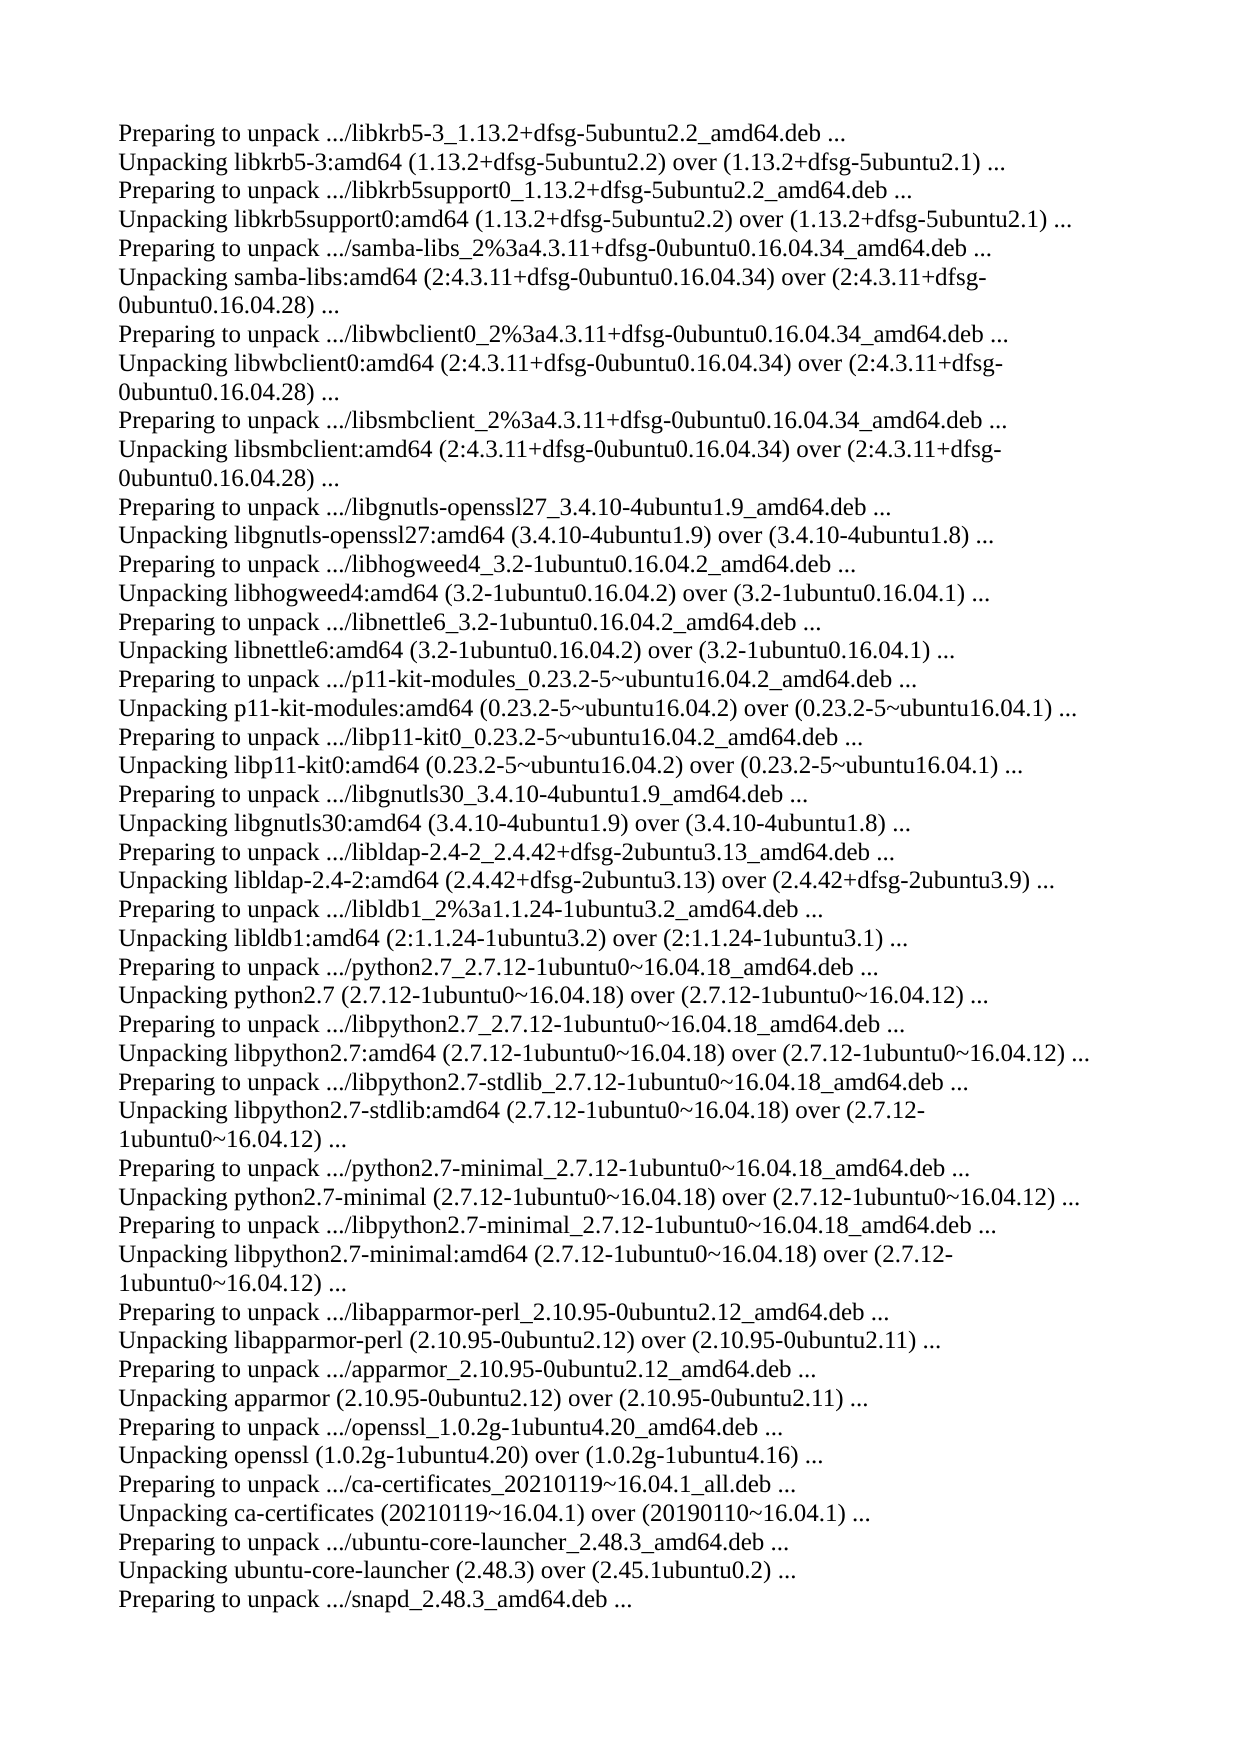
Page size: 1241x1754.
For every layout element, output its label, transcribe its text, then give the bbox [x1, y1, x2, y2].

text Unpacking libgnutls30:amd64 (3.4.10-4ubuntu1.9) over (3.4.10-4ubuntu1.8) ... [118, 808, 1122, 837]
text Preparing to unpack .../libkrb5-3_1.13.2+dfsg-5ubuntu2.2_amd64.deb ... [118, 118, 1122, 147]
text Unpacking libkrb5-3:amd64 (1.13.2+dfsg-5ubuntu2.2) over (1.13.2+dfsg-5ubuntu2.1) ... [118, 147, 1122, 176]
text Preparing to unpack .../openssl_1.0.2g-1ubuntu4.20_amd64.deb ... [118, 1412, 1122, 1441]
text Unpacking python2.7 (2.7.12-1ubuntu0~16.04.18) over (2.7.12-1ubuntu0~16.04.12) ... [118, 981, 1122, 1009]
text Preparing to unpack .../libp11-kit0_0.23.2-5~ubuntu16.04.2_amd64.deb ... [118, 722, 1122, 751]
text Preparing to unpack .../libsmbclient_2%3a4.3.11+dfsg-0ubuntu0.16.04.34_amd64.deb ... [118, 406, 1122, 434]
text Preparing to unpack .../snapd_2.48.3_amd64.deb ... [118, 1584, 1122, 1613]
text Preparing to unpack .../apparmor_2.10.95-0ubuntu2.12_amd64.deb ... [118, 1354, 1122, 1383]
text Preparing to unpack .../libkrb5support0_1.13.2+dfsg-5ubuntu2.2_amd64.deb ... [118, 176, 1122, 204]
text Unpacking apparmor (2.10.95-0ubuntu2.12) over (2.10.95-0ubuntu2.11) ... [118, 1383, 1122, 1412]
text Preparing to unpack .../libhogweed4_3.2-1ubuntu0.16.04.2_amd64.deb ... [118, 549, 1122, 578]
text Preparing to unpack .../libapparmor-perl_2.10.95-0ubuntu2.12_amd64.deb ... [118, 1297, 1122, 1326]
text Unpacking libsmbclient:amd64 (2:4.3.11+dfsg-0ubuntu0.16.04.34) over (2:4.3.11+dfsg-0ubuntu0.16.04.28) ... [118, 434, 1122, 492]
text Preparing to unpack .../p11-kit-modules_0.23.2-5~ubuntu16.04.2_amd64.deb ... [118, 664, 1122, 693]
text Preparing to unpack .../python2.7-minimal_2.7.12-1ubuntu0~16.04.18_amd64.deb ... [118, 1153, 1122, 1182]
text Preparing to unpack .../libldb1_2%3a1.1.24-1ubuntu3.2_amd64.deb ... [118, 894, 1122, 923]
text Unpacking libpython2.7-stdlib:amd64 (2.7.12-1ubuntu0~16.04.18) over (2.7.12-1ubuntu0~16.04.12) ... [118, 1096, 1122, 1153]
text Unpacking libldap-2.4-2:amd64 (2.4.42+dfsg-2ubuntu3.13) over (2.4.42+dfsg-2ubuntu3.9) ... [118, 866, 1122, 894]
text Unpacking libpython2.7:amd64 (2.7.12-1ubuntu0~16.04.18) over (2.7.12-1ubuntu0~16.04.12) ... [118, 1038, 1122, 1067]
text Unpacking libldb1:amd64 (2:1.1.24-1ubuntu3.2) over (2:1.1.24-1ubuntu3.1) ... [118, 923, 1122, 952]
text Preparing to unpack .../libnettle6_3.2-1ubuntu0.16.04.2_amd64.deb ... [118, 607, 1122, 636]
text Unpacking libp11-kit0:amd64 (0.23.2-5~ubuntu16.04.2) over (0.23.2-5~ubuntu16.04.1) ... [118, 751, 1122, 779]
text Preparing to unpack .../ubuntu-core-launcher_2.48.3_amd64.deb ... [118, 1527, 1122, 1556]
text Unpacking python2.7-minimal (2.7.12-1ubuntu0~16.04.18) over (2.7.12-1ubuntu0~16.04.12) ... [118, 1182, 1122, 1211]
text Unpacking libkrb5support0:amd64 (1.13.2+dfsg-5ubuntu2.2) over (1.13.2+dfsg-5ubuntu2.1) ... [118, 204, 1122, 233]
text Unpacking libwbclient0:amd64 (2:4.3.11+dfsg-0ubuntu0.16.04.34) over (2:4.3.11+dfsg-0ubuntu0.16.04.28) ... [118, 348, 1122, 406]
text Unpacking samba-libs:amd64 (2:4.3.11+dfsg-0ubuntu0.16.04.34) over (2:4.3.11+dfsg-0ubuntu0.16.04.28) ... [118, 262, 1122, 319]
text Preparing to unpack .../libgnutls-openssl27_3.4.10-4ubuntu1.9_amd64.deb ... [118, 492, 1122, 521]
text Unpacking libnettle6:amd64 (3.2-1ubuntu0.16.04.2) over (3.2-1ubuntu0.16.04.1) ... [118, 636, 1122, 664]
text Unpacking ubuntu-core-launcher (2.48.3) over (2.45.1ubuntu0.2) ... [118, 1556, 1122, 1584]
text Preparing to unpack .../libwbclient0_2%3a4.3.11+dfsg-0ubuntu0.16.04.34_amd64.deb ... [118, 319, 1122, 348]
text Unpacking libpython2.7-minimal:amd64 (2.7.12-1ubuntu0~16.04.18) over (2.7.12-1ubuntu0~16.04.12) ... [118, 1239, 1122, 1297]
text Preparing to unpack .../libldap-2.4-2_2.4.42+dfsg-2ubuntu3.13_amd64.deb ... [118, 837, 1122, 866]
text Preparing to unpack .../libpython2.7-minimal_2.7.12-1ubuntu0~16.04.18_amd64.deb ... [118, 1211, 1122, 1239]
text Preparing to unpack .../ca-certificates_20210119~16.04.1_all.deb ... [118, 1469, 1122, 1498]
text Preparing to unpack .../libgnutls30_3.4.10-4ubuntu1.9_amd64.deb ... [118, 779, 1122, 808]
text Unpacking libapparmor-perl (2.10.95-0ubuntu2.12) over (2.10.95-0ubuntu2.11) ... [118, 1326, 1122, 1354]
text Preparing to unpack .../python2.7_2.7.12-1ubuntu0~16.04.18_amd64.deb ... [118, 952, 1122, 981]
text Unpacking p11-kit-modules:amd64 (0.23.2-5~ubuntu16.04.2) over (0.23.2-5~ubuntu16.04.1) ... [118, 693, 1122, 722]
text Preparing to unpack .../libpython2.7-stdlib_2.7.12-1ubuntu0~16.04.18_amd64.deb ... [118, 1067, 1122, 1096]
text Unpacking libgnutls-openssl27:amd64 (3.4.10-4ubuntu1.9) over (3.4.10-4ubuntu1.8) ... [118, 521, 1122, 549]
text Preparing to unpack .../samba-libs_2%3a4.3.11+dfsg-0ubuntu0.16.04.34_amd64.deb ... [118, 233, 1122, 262]
text Unpacking openssl (1.0.2g-1ubuntu4.20) over (1.0.2g-1ubuntu4.16) ... [118, 1441, 1122, 1469]
text Preparing to unpack .../libpython2.7_2.7.12-1ubuntu0~16.04.18_amd64.deb ... [118, 1009, 1122, 1038]
text Unpacking ca-certificates (20210119~16.04.1) over (20190110~16.04.1) ... [118, 1498, 1122, 1527]
text Unpacking libhogweed4:amd64 (3.2-1ubuntu0.16.04.2) over (3.2-1ubuntu0.16.04.1) ... [118, 578, 1122, 607]
